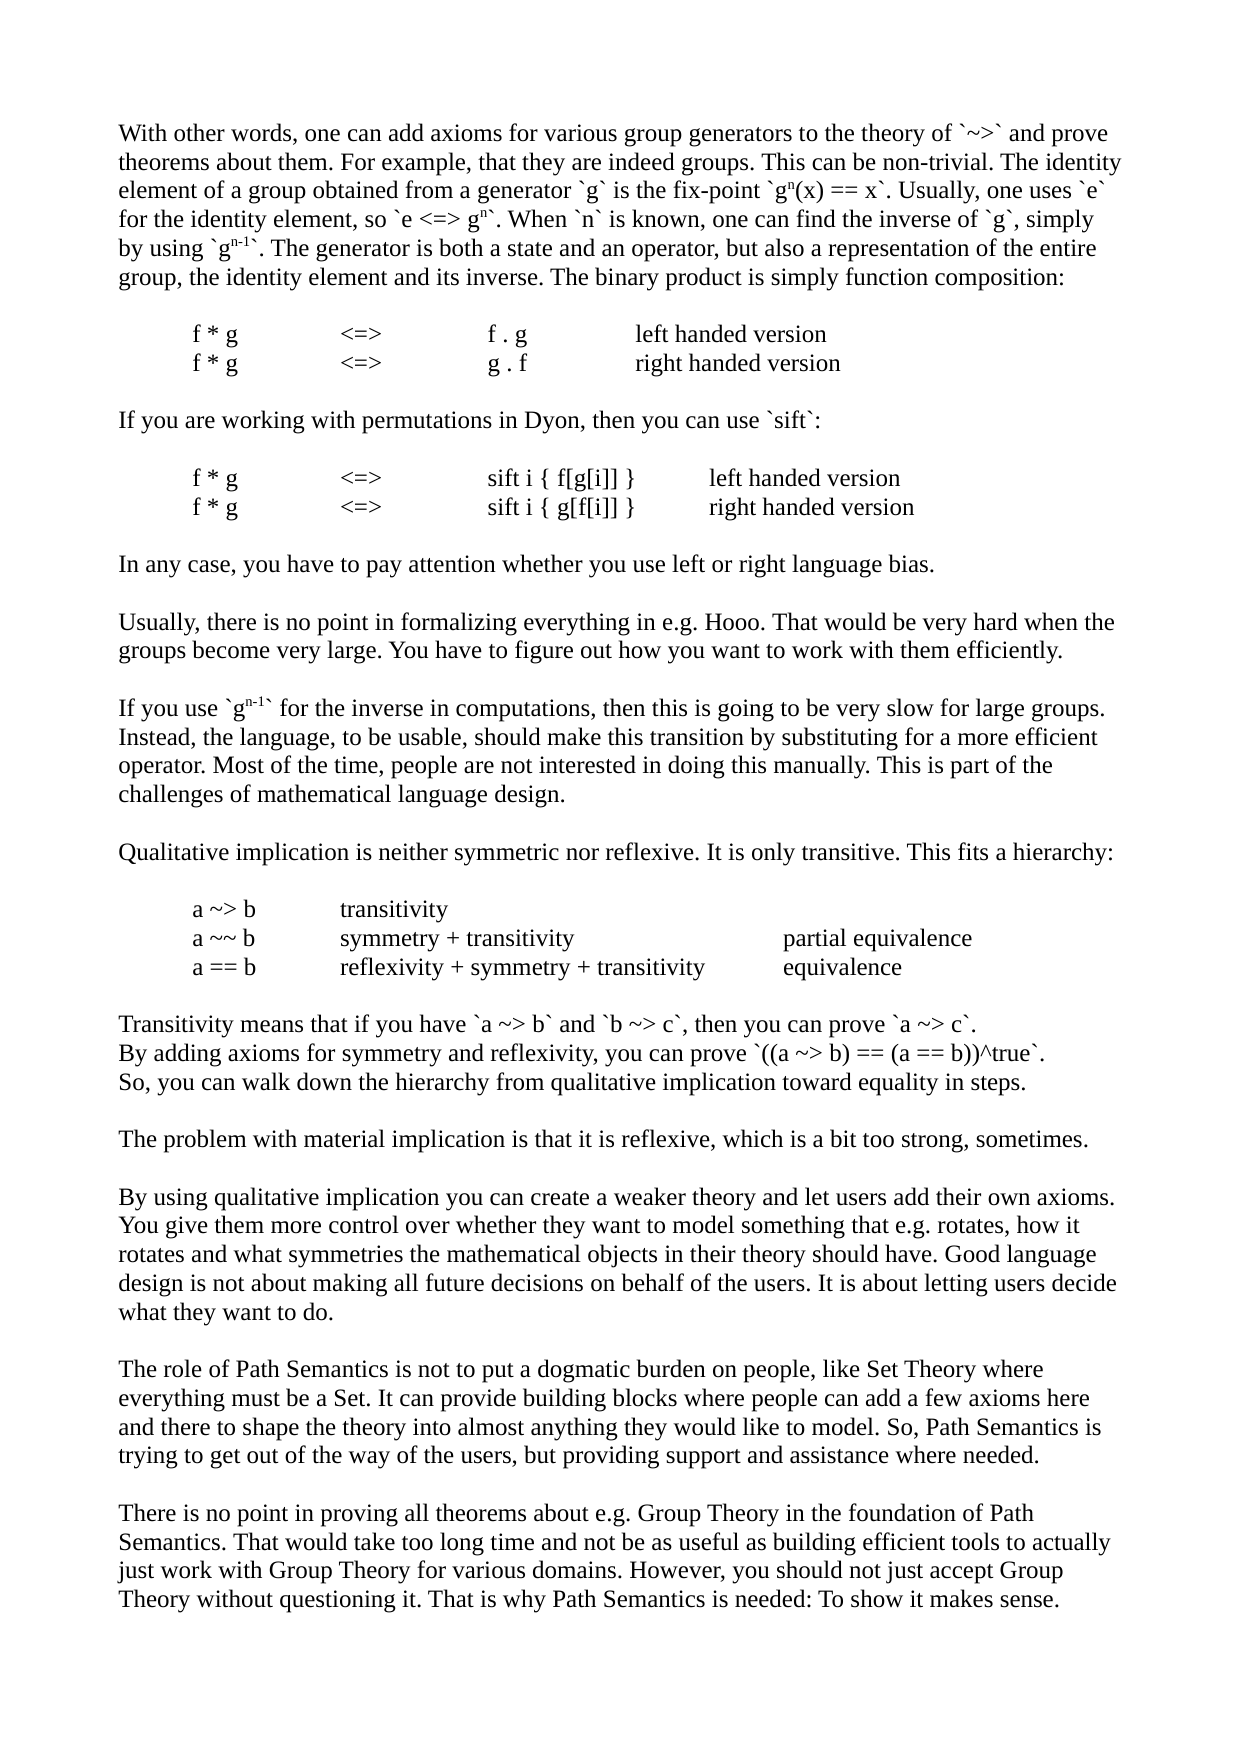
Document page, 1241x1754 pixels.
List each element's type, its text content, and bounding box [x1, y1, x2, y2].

text So, you can walk down the hierarchy from qualitative implication toward equality in steps. [118, 1067, 1122, 1096]
text The problem with material implication is that it is reflexive, which is a bit too strong, sometimes. [118, 1124, 1122, 1153]
text If you are working with permutations in Dyon, then you can use `sift`: [118, 406, 1122, 434]
text a ~~ b symmetry + transitivity partial equivalence [118, 923, 1122, 952]
text The role of Path Semantics is not to put a dogmatic burden on people, like Set Theory where everything must be a Set. It can provide building blocks where people can add a few axioms here and there to shape the theory into almost anything they would like to model. So, Path Semantics is trying to get out of the way of the users, but providing support and assistance where needed. [118, 1354, 1122, 1469]
text Transitivity means that if you have `a ~> b` and `b ~> c`, then you can prove `a ~> c`. [118, 1009, 1122, 1038]
text By adding axioms for symmetry and reflexivity, you can prove `((a ~> b) == (a == b))^true`. [118, 1038, 1122, 1067]
text a ~> b transitivity [118, 894, 1122, 923]
text By using qualitative implication you can create a weaker theory and let users add their own axioms. You give them more control over whether they want to model something that e.g. rotates, how it rotates and what symmetries the mathematical objects in their theory should have. Good language design is not about making all future decisions on behalf of the users. It is about letting users decide what they want to do. [118, 1182, 1122, 1326]
text There is no point in proving all theorems about e.g. Group Theory in the foundation of Path Semantics. That would take too long time and not be as useful as building efficient tools to actually just work with Group Theory for various domains. However, you should not just accept Group Theory without questioning it. That is why Path Semantics is needed: To show it makes sense. [118, 1498, 1122, 1613]
text Qualitative implication is neither symmetric nor reflexive. It is only transitive. This fits a hierarchy: [118, 837, 1122, 866]
text f * g <=> f . g left handed version [118, 319, 1122, 348]
text Usually, there is no point in formalizing everything in e.g. Hooo. That would be very hard when the groups become very large. You have to figure out how you want to work with them efficiently. [118, 607, 1122, 664]
text a == b reflexivity + symmetry + transitivity equivalence [118, 952, 1122, 981]
text f * g <=> g . f right handed version [118, 348, 1122, 377]
text With other words, one can add axioms for various group generators to the theory of `~>` and prove theorems about them. For example, that they are indeed groups. This can be non-trivial. The identity element of a group obtained from a generator `g` is the fix-point `gn(x) == x`. Usually, one uses `e` for the identity element, so `e <=> gn`. When `n` is known, one can find the inverse of `g`, simply by using `gn-1`. The generator is both a state and an operator, but also a representation of the entire group, the identity element and its inverse. The binary product is simply function composition: [118, 118, 1122, 291]
text f * g <=> sift i { g[f[i]] } right handed version [118, 492, 1122, 521]
text In any case, you have to pay attention whether you use left or right language bias. [118, 549, 1122, 578]
text If you use `gn-1` for the inverse in computations, then this is going to be very slow for large groups. Instead, the language, to be usable, should make this transition by substituting for a more efficient operator. Most of the time, people are not interested in doing this manually. This is part of the challenges of mathematical language design. [118, 693, 1122, 808]
text f * g <=> sift i { f[g[i]] } left handed version [118, 463, 1122, 492]
